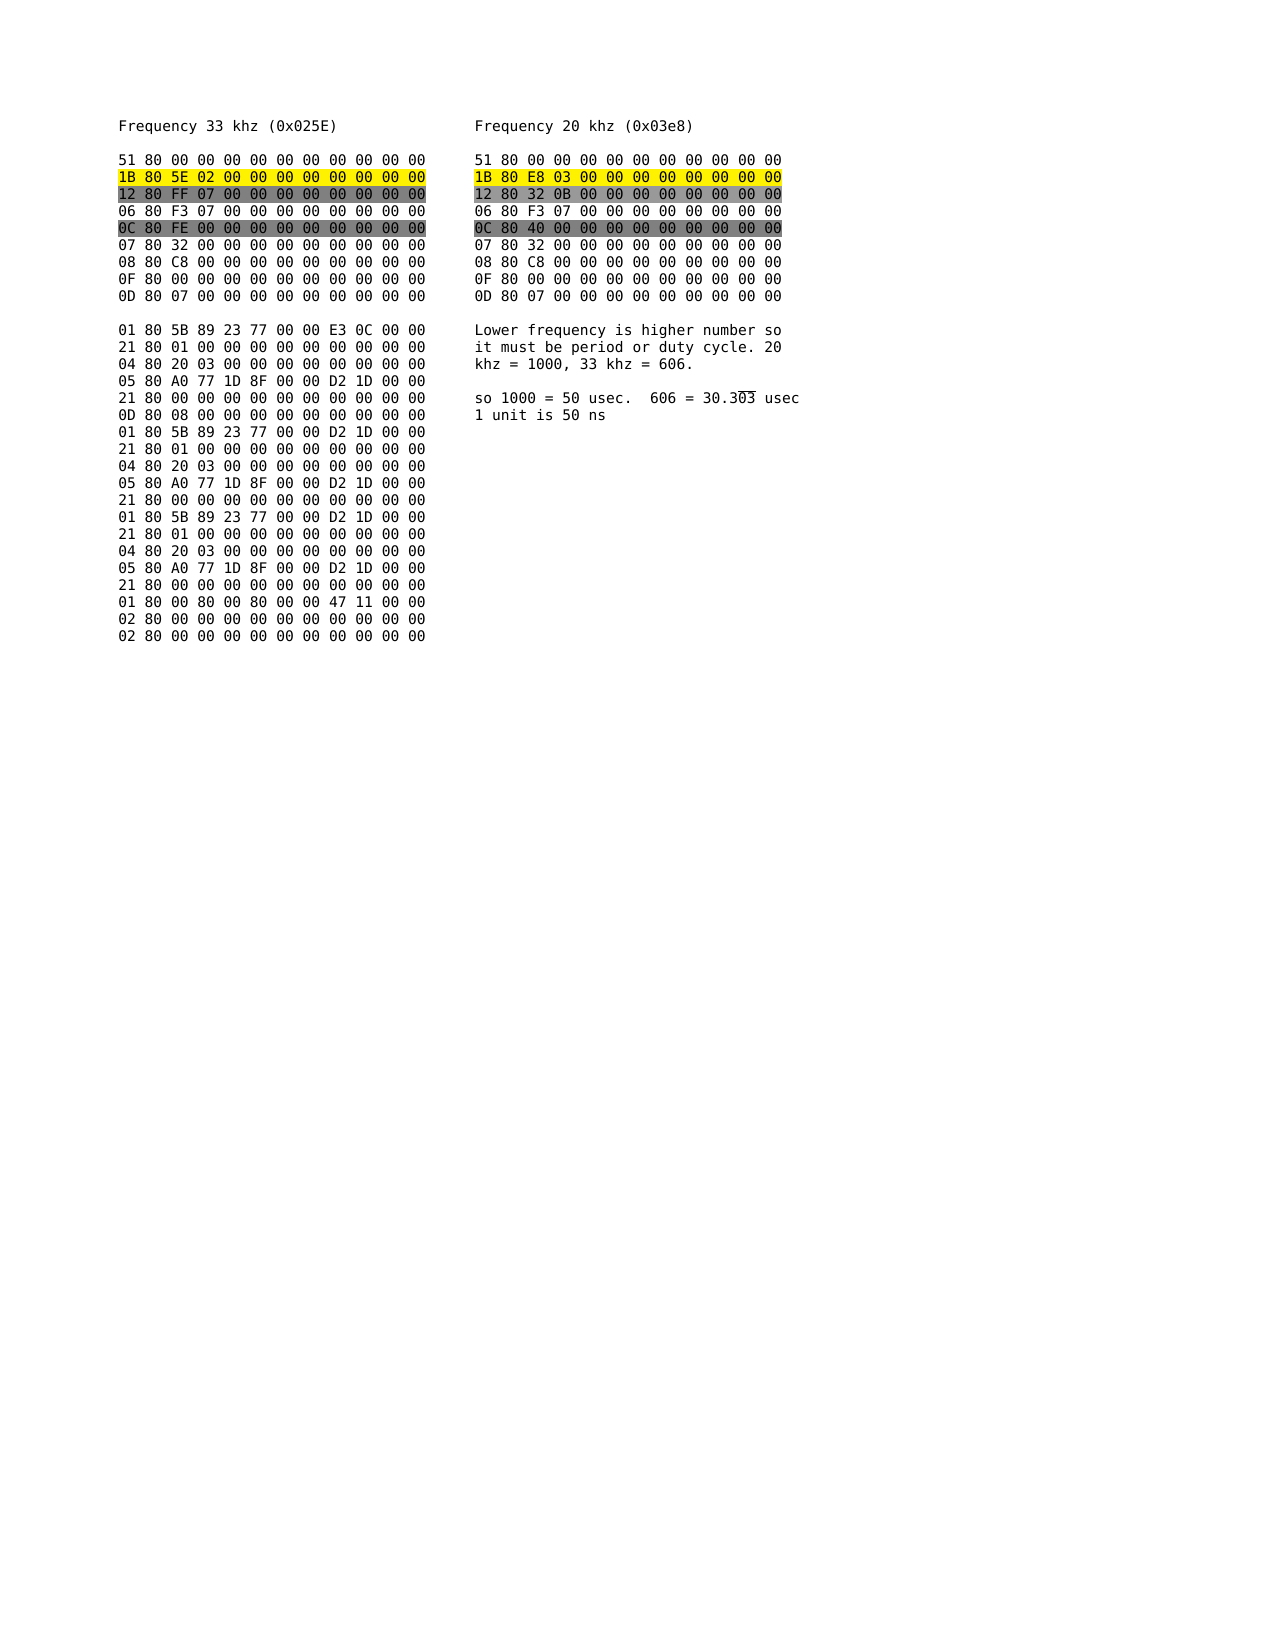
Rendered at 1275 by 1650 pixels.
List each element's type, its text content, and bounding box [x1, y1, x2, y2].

text so 1000 = 50 usec. 606 = 30.303 usec [474, 390, 801, 407]
text 0D 80 07 00 00 00 00 00 00 00 00 00 [474, 288, 801, 305]
text 1 unit is 50 ns [474, 407, 801, 424]
text Frequency 20 khz (0x03e8) [474, 118, 801, 135]
text 51 80 00 00 00 00 00 00 00 00 00 00 1B 80 E8 03 00 00 00 00 00 00 00 00 12 80 32 0B 00 00 00 00 00 00 00 00 06 80 F3 07 00 00 00 00 00 00 00 00 0C 80 40 00 00 00 00 00 00 00 00 00 07 80 32 00 00 00 00 00 00 00 00 00 08 80 C8 00 00 00 00 00 00 00 00 00 0F 80 00 00 00 00 00 00 00 00 00 00 [474, 152, 801, 288]
text Frequency 33 khz (0x025E) [118, 118, 444, 135]
text Lower frequency is higher number so it must be period or duty cycle. 20 khz = 1000, 33 khz = 606. [474, 322, 801, 373]
text 01 80 5B 89 23 77 00 00 E3 0C 00 00 21 80 01 00 00 00 00 00 00 00 00 00 04 80 20 03 00 00 00 00 00 00 00 00 05 80 A0 77 1D 8F 00 00 D2 1D 00 00 21 80 00 00 00 00 00 00 00 00 00 00 0D 80 08 00 00 00 00 00 00 00 00 00 01 80 5B 89 23 77 00 00 D2 1D 00 00 21 80 01 00 00 00 00 00 00 00 00 00 04 80 20 03 00 00 00 00 00 00 00 00 05 80 A0 77 1D 8F 00 00 D2 1D 00 00 21 80 00 00 00 00 00 00 00 00 00 00 01 80 5B 89 23 77 00 00 D2 1D 00 00 21 80 01 00 00 00 00 00 00 00 00 00 04 80 20 03 00 00 00 00 00 00 00 00 05 80 A0 77 1D 8F 00 00 D2 1D 00 00 21 80 00 00 00 00 00 00 00 00 00 00 01 80 00 80 00 80 00 00 47 11 00 00 02 80 00 00 00 00 00 00 00 00 00 00 02 80 00 00 00 00 00 00 00 00 00 00 [118, 322, 444, 644]
text 51 80 00 00 00 00 00 00 00 00 00 00 1B 80 5E 02 00 00 00 00 00 00 00 00 12 80 FF 07 00 00 00 00 00 00 00 00 06 80 F3 07 00 00 00 00 00 00 00 00 0C 80 FE 00 00 00 00 00 00 00 00 00 07 80 32 00 00 00 00 00 00 00 00 00 08 80 C8 00 00 00 00 00 00 00 00 00 0F 80 00 00 00 00 00 00 00 00 00 00 0D 80 07 00 00 00 00 00 00 00 00 00 [118, 152, 444, 305]
